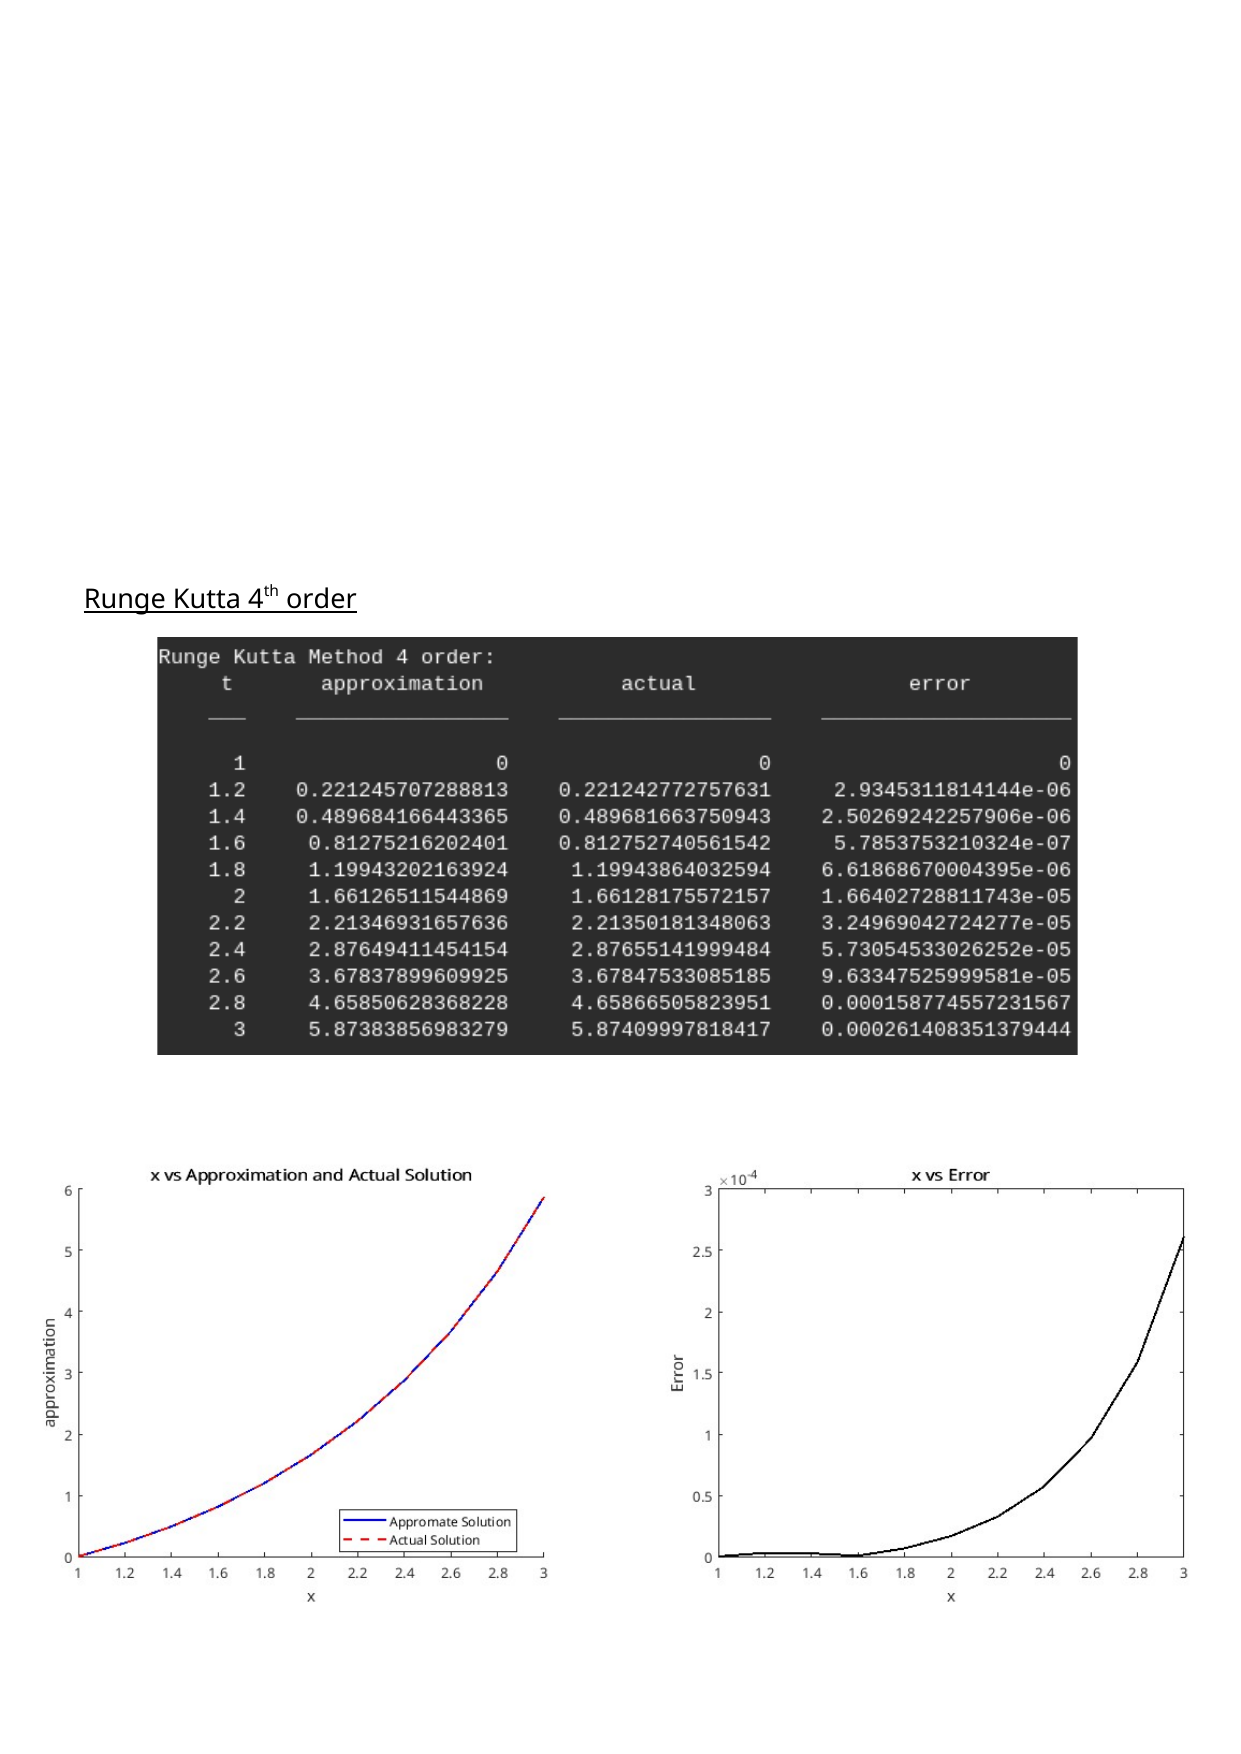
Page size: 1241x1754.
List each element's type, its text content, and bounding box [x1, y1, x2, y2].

picture [157, 637, 1078, 1055]
text Runge Kutta 4th order [83, 580, 1152, 617]
picture [640, 1156, 1241, 1607]
picture [0, 1156, 600, 1607]
